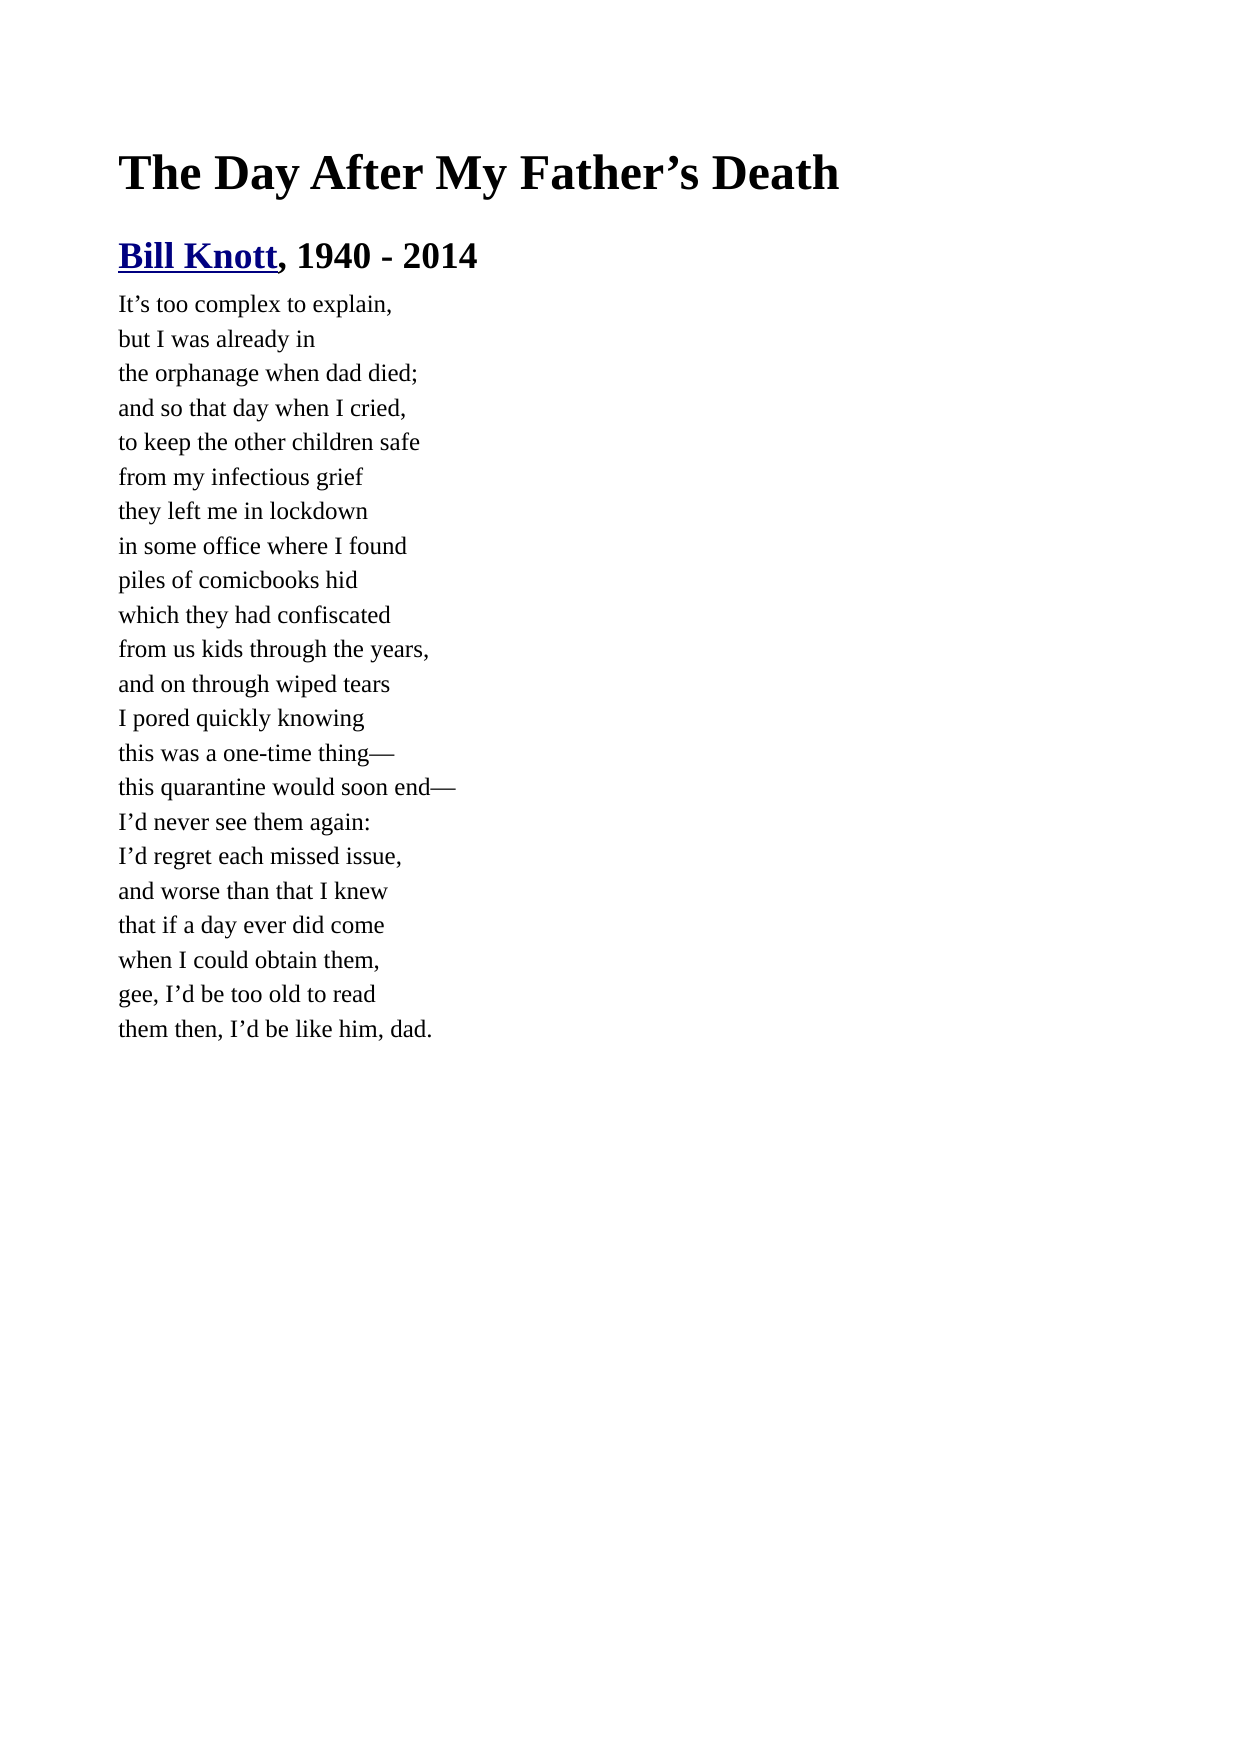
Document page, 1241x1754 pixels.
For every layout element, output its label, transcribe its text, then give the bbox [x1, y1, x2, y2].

text It’s too complex to explain, but I was already in the orphanage when dad died; and so that day when I cried, to keep the other children safe from my infectious grief they left me in lockdown in some office where I found piles of comicbooks hid which they had confiscated from us kids through the years, and on through wiped tears I pored quickly knowing this was a one-time thing— this quarantine would soon end— I’d never see them again: I’d regret each missed issue, and worse than that I knew that if a day ever did come when I could obtain them, gee, I’d be too old to read them then, I’d be like him, dad. [118, 289, 1122, 1042]
subtitle The Day After My Father’s Death [118, 143, 1122, 201]
subtitle Bill Knott, 1940 - 2014 [118, 234, 1122, 277]
